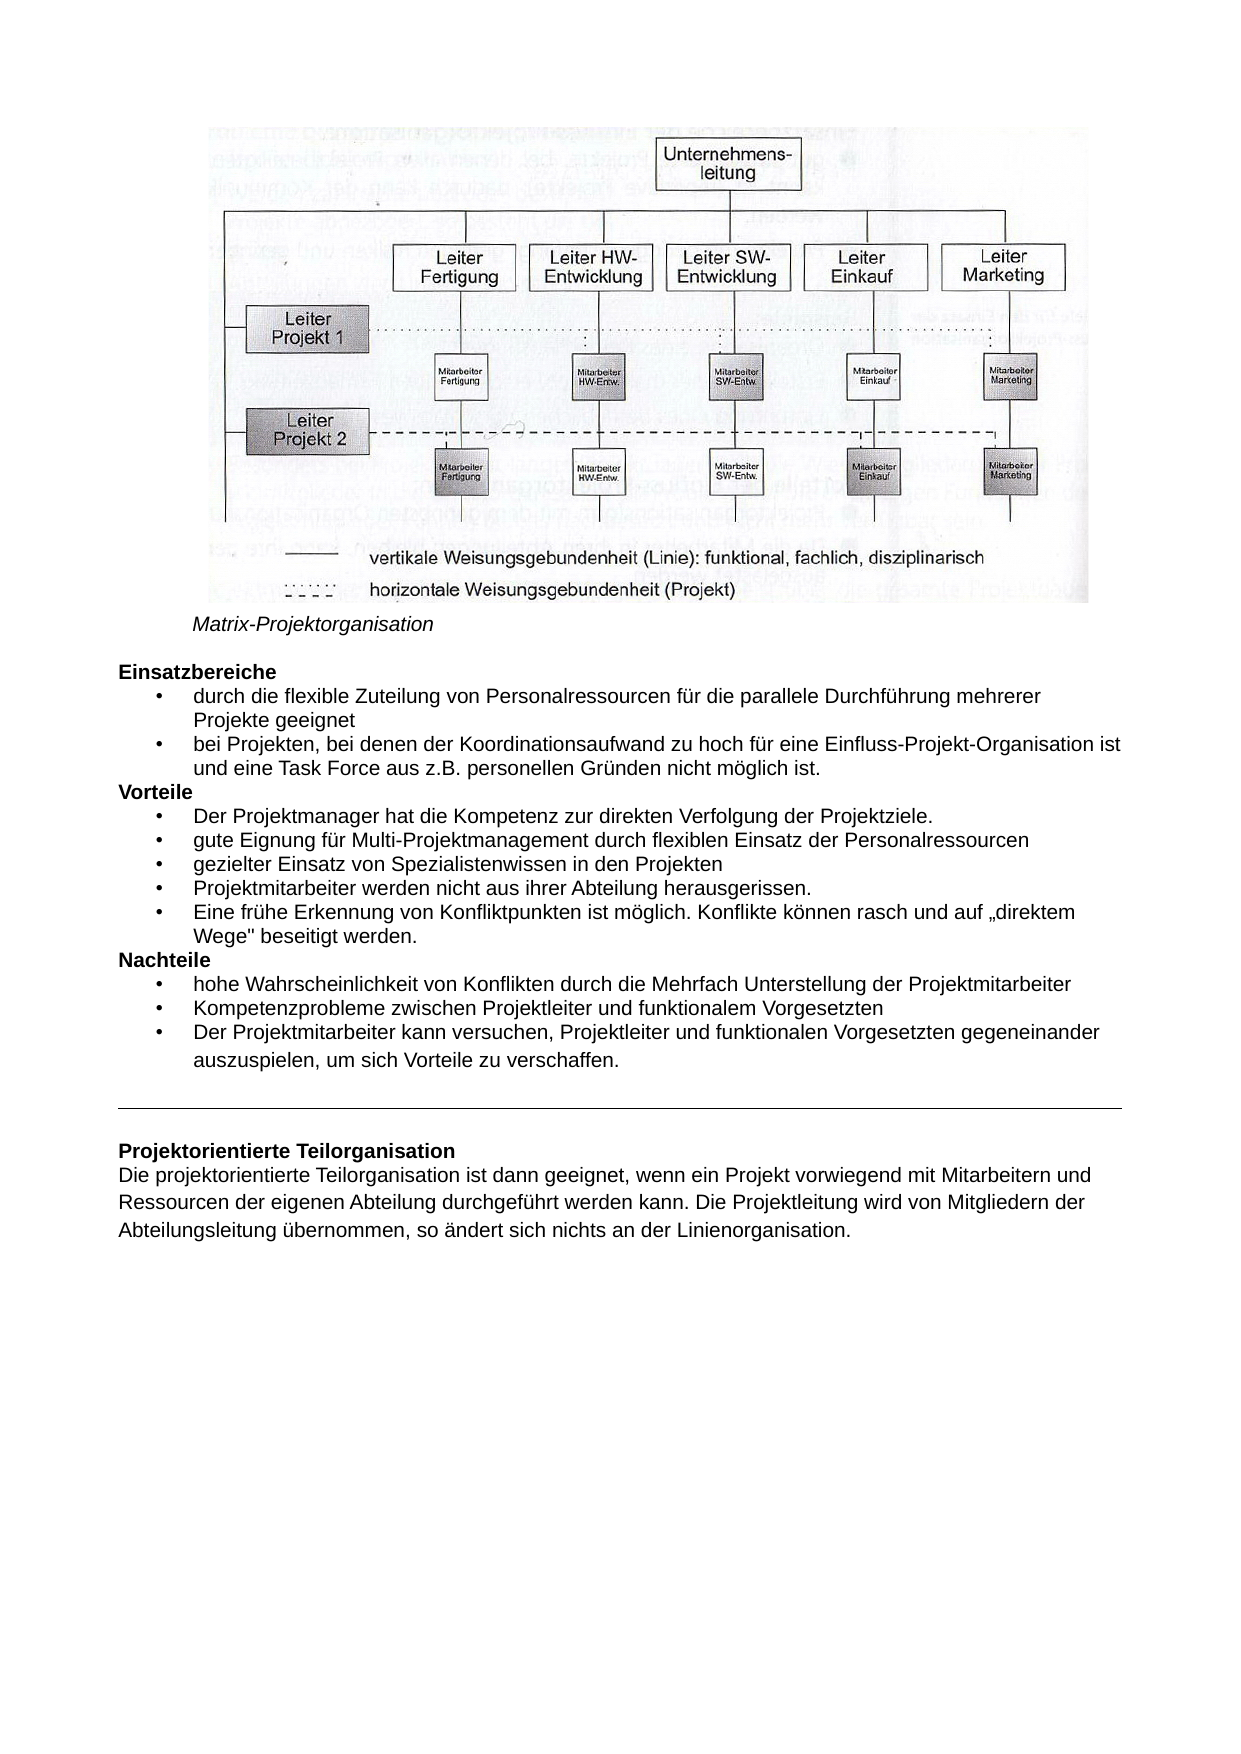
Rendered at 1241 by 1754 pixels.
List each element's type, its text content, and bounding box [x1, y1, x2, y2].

list hohe Wahrscheinlichkeit von Konflikten durch die Mehrfach Unterstellung der Projektmitarbeiter [156, 972, 1122, 996]
text Die projektorientierte Teilorganisation ist dann geeignet, wenn ein Projekt vorwiegend mit Mitarbeitern und Ressourcen der eigenen Abteilung durchgeführt werden kann. Die Projektleitung wird von Mitgliedern der Abteilungsleitung übernommen, so ändert sich nichts an der Linienorganisation. [118, 1163, 1122, 1242]
list durch die flexible Zuteilung von Personalressourcen für die parallele Durchführung mehrerer Projekte geeignet [156, 683, 1122, 731]
subtitle Einsatzbereiche [118, 659, 1122, 683]
text Matrix-Projektorganisation [192, 612, 1122, 636]
list Projektmitarbeiter werden nicht aus ihrer Abteilung herausgerissen. [156, 876, 1122, 900]
list Kompetenzprobleme zwischen Projektleiter und funktionalem Vorgesetzten [156, 996, 1122, 1020]
list bei Projekten, bei denen der Koordinationsaufwand zu hoch für eine Einfluss-Projekt-Organisation ist und eine Task Force aus z.B. personellen Gründen nicht möglich ist. [156, 731, 1122, 779]
subtitle Nachteile [118, 948, 1122, 972]
picture [208, 127, 1089, 603]
list Eine frühe Erkennung von Konfliktpunkten ist möglich. Konflikte können rasch und auf „direktem Wege" beseitigt werden. [156, 900, 1122, 948]
list Der Projektmitarbeiter kann versuchen, Projektleiter und funktionalen Vorgesetzten gegeneinander auszuspielen, um sich Vorteile zu verschaffen. [156, 1020, 1122, 1071]
subtitle Vorteile [118, 779, 1122, 803]
list gute Eignung für Multi-Projektmanagement durch flexiblen Einsatz der Personalressourcen [156, 827, 1122, 852]
subtitle Projektorientierte Teilorganisation [118, 1139, 1122, 1163]
list Der Projektmanager hat die Kompetenz zur direkten Verfolgung der Projektziele. [156, 803, 1122, 827]
list gezielter Einsatz von Spezialistenwissen in den Projekten [156, 852, 1122, 876]
